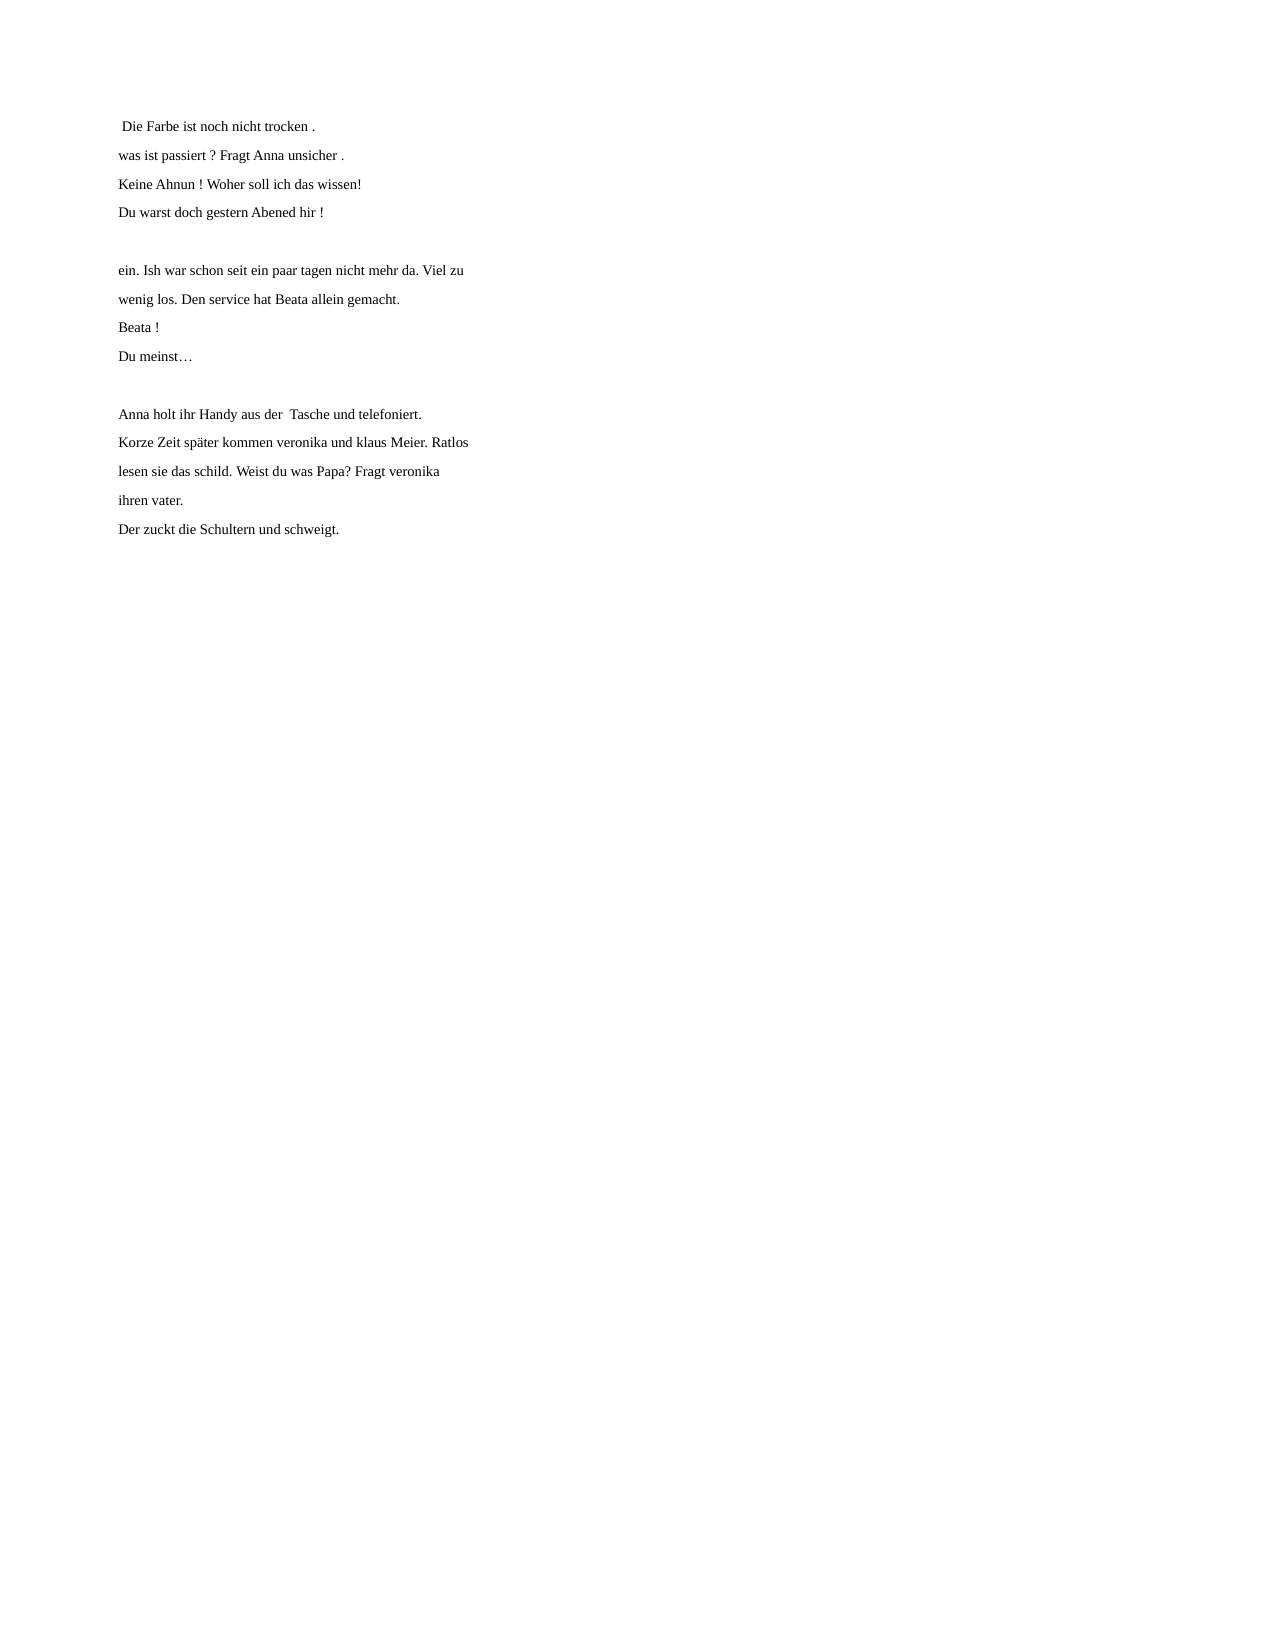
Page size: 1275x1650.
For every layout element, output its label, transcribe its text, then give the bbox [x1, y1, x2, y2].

text ein. Ish war schon seit ein paar tagen nicht mehr da. Viel zu [118, 262, 1157, 291]
text Keine Ahnun ! Woher soll ich das wissen! [118, 176, 1157, 204]
text Die Farbe ist noch nicht trocken . [118, 118, 1157, 147]
text Du warst doch gestern Abened hir ! [118, 204, 1157, 233]
text wenig los. Den service hat Beata allein gemacht. [118, 291, 1157, 319]
text Der zuckt die Schultern und schweigt. [118, 521, 1157, 549]
text Anna holt ihr Handy aus der Tasche und telefoniert. [118, 406, 1157, 434]
text ihren vater. [118, 492, 1157, 521]
text lesen sie das schild. Weist du was Papa? Fragt veronika [118, 463, 1157, 492]
text Du meinst… [118, 348, 1157, 377]
text was ist passiert ? Fragt Anna unsicher . [118, 147, 1157, 176]
text Beata ! [118, 319, 1157, 348]
text Korze Zeit später kommen veronika und klaus Meier. Ratlos [118, 434, 1157, 463]
